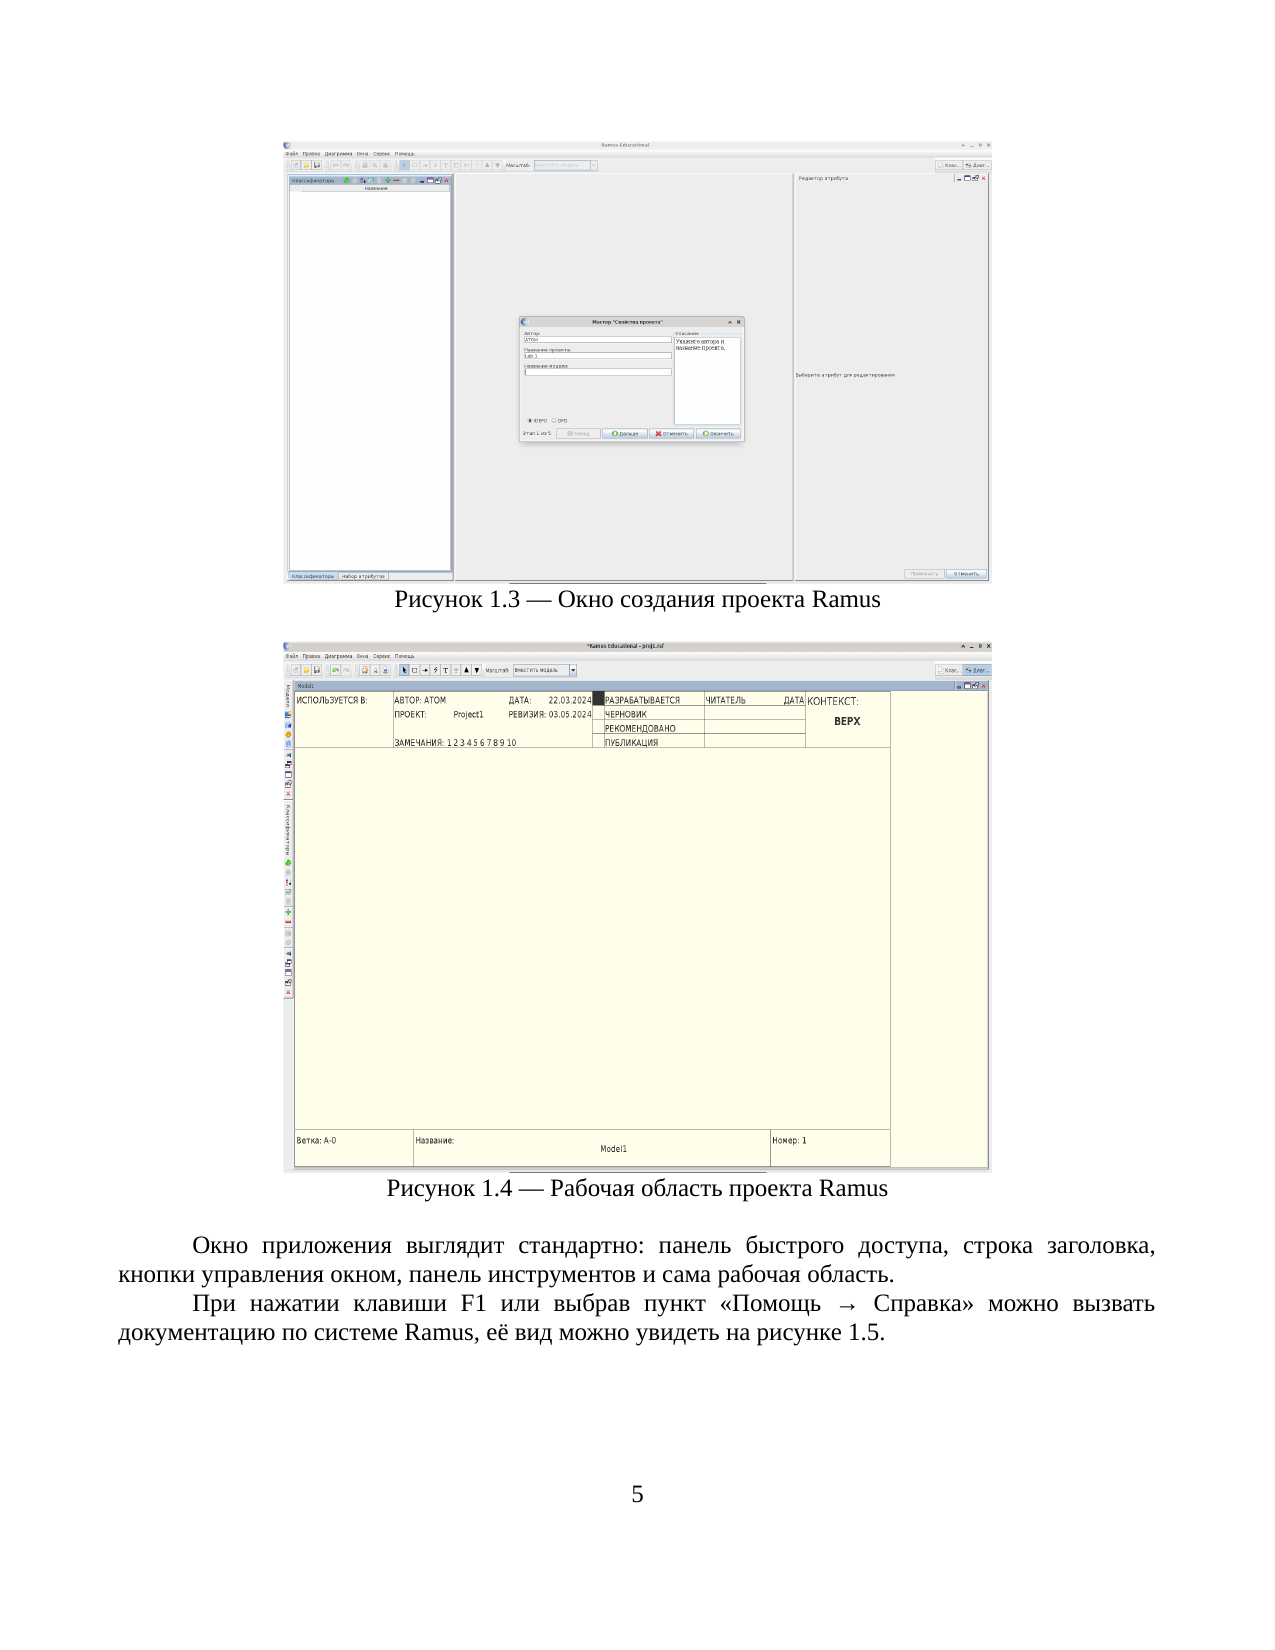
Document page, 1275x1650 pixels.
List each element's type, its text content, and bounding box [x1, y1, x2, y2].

picture [283, 641, 992, 1173]
text При нажатии клавиши F1 или выбрав пункт «Помощь → Справка» можно вызвать документацию по системе Ramus, её вид можно увидеть на рисунке 1.5. [118, 1288, 1157, 1346]
text Окно приложения выглядит стандартно: панель быстрого доступа, строка заголовка, кнопки управления окном, панель инструментов и сама рабочая область. [118, 1231, 1157, 1288]
text Рисунок 1.3 — Окно создания проекта Ramus [118, 142, 1157, 613]
text Рисунок 1.4 — Рабочая область проекта Ramus [118, 642, 1157, 1202]
picture [283, 141, 992, 584]
